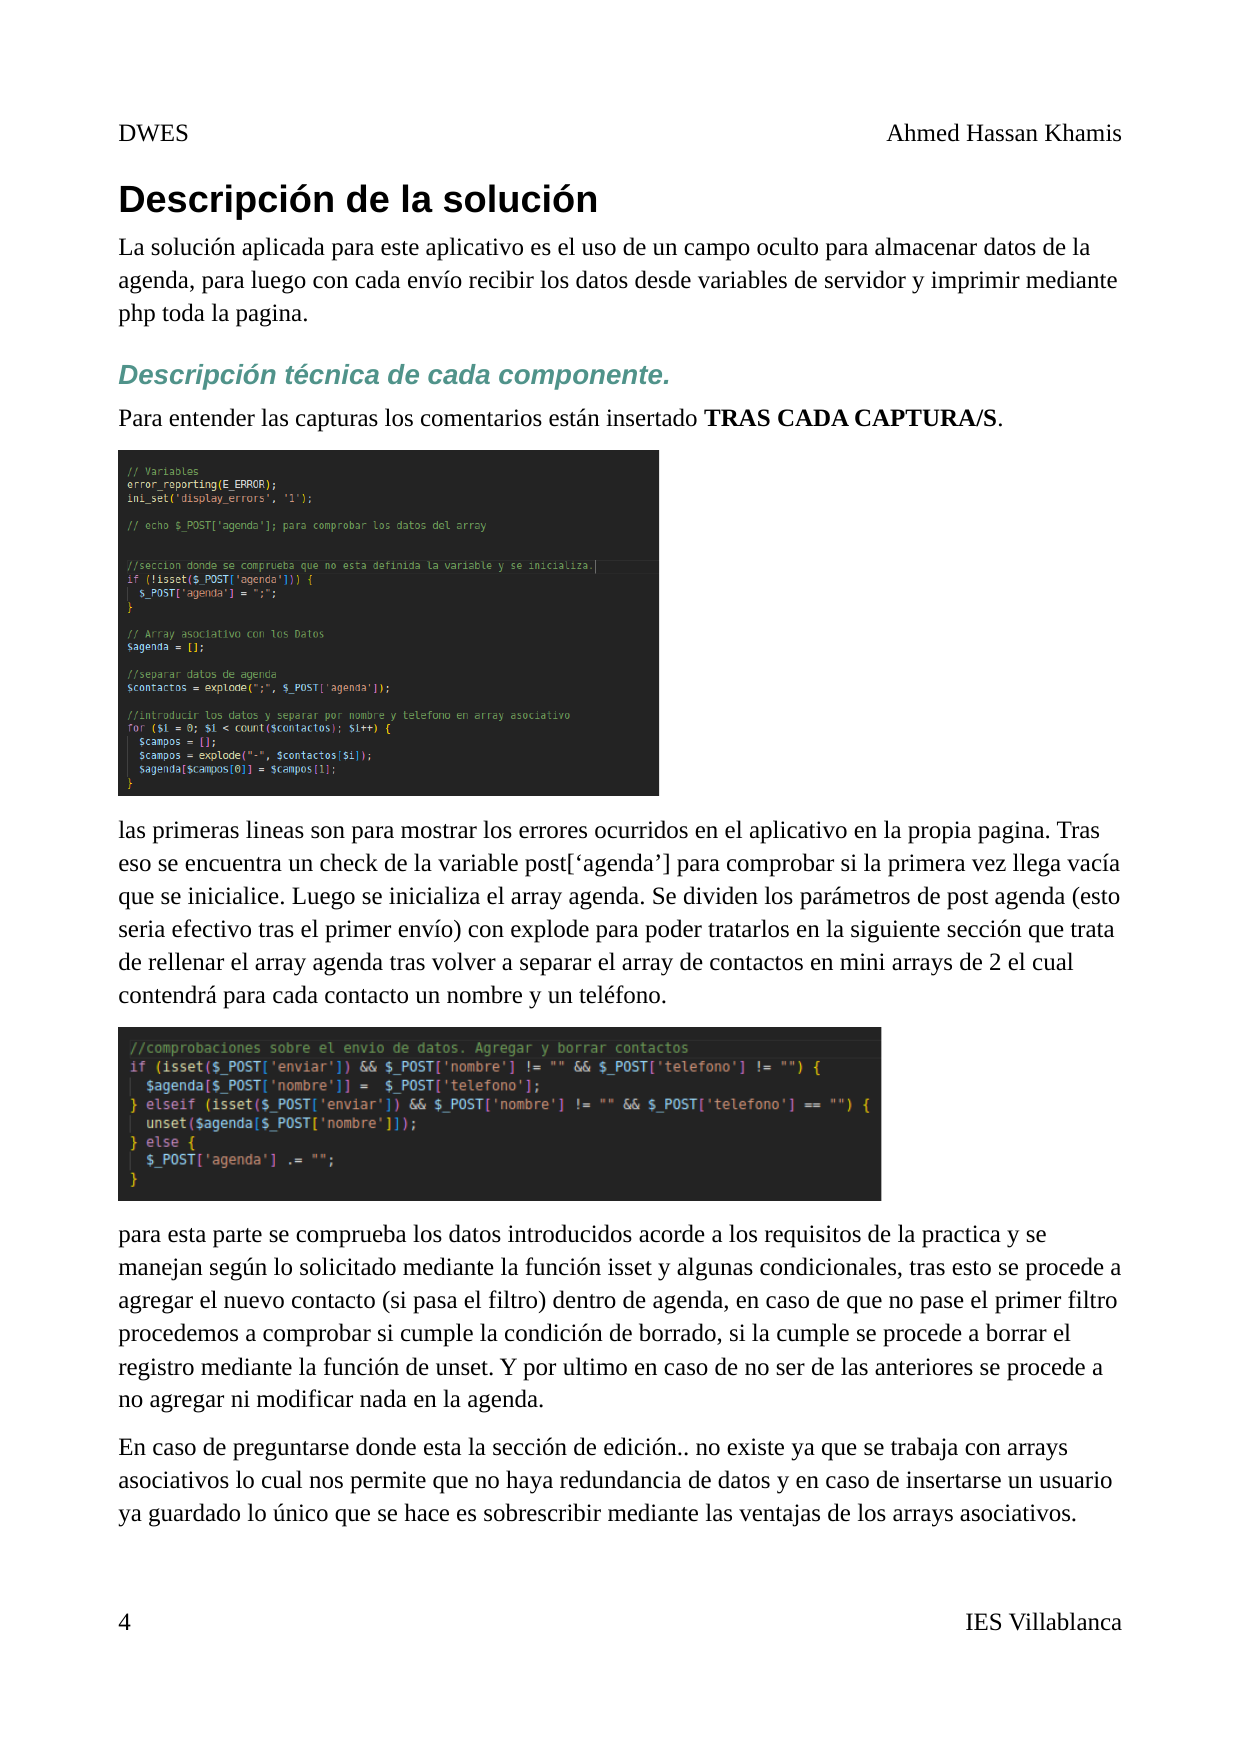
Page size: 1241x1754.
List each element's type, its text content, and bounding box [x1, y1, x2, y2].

text las primeras lineas son para mostrar los errores ocurridos en el aplicativo en la propia pagina. Tras eso se encuentra un check de la variable post[‘agenda’] para comprobar si la primera vez llega vacía que se inicialice. Luego se inicializa el array agenda. Se dividen los parámetros de post agenda (esto seria efectivo tras el primer envío) con explode para poder tratarlos en la siguiente sección que trata de rellenar el array agenda tras volver a separar el array de contactos en mini arrays de 2 el cual contendrá para cada contacto un nombre y un teléfono. [118, 815, 1122, 1008]
text La solución aplicada para este aplicativo es el uso de un campo oculto para almacenar datos de la agenda, para luego con cada envío recibir los datos desde variables de servidor y imprimir mediante php toda la pagina. [118, 232, 1122, 327]
subtitle Descripción técnica de cada componente. [118, 359, 1122, 391]
subtitle Descripción de la solución [118, 176, 1122, 220]
picture [118, 1027, 882, 1201]
text para esta parte se comprueba los datos introducidos acorde a los requisitos de la practica y se manejan según lo solicitado mediante la función isset y algunas condicionales, tras esto se procede a agregar el nuevo contacto (si pasa el filtro) dentro de agenda, en caso de que no pase el primer filtro procedemos a comprobar si cumple la condición de borrado, si la cumple se procede a borrar el registro mediante la función de unset. Y por ultimo en caso de no ser de las anteriores se procede a no agregar ni modificar nada en la agenda. [118, 1219, 1122, 1413]
picture [118, 450, 660, 796]
text En caso de preguntarse donde esta la sección de edición.. no existe ya que se trabaja con arrays asociativos lo cual nos permite que no haya redundancia de datos y en caso de insertarse un usuario ya guardado lo único que se hace es sobrescribir mediante las ventajas de los arrays asociativos. [118, 1432, 1122, 1527]
text Para entender las capturas los comentarios están insertado TRAS CADA CAPTURA/S. [118, 403, 1122, 432]
